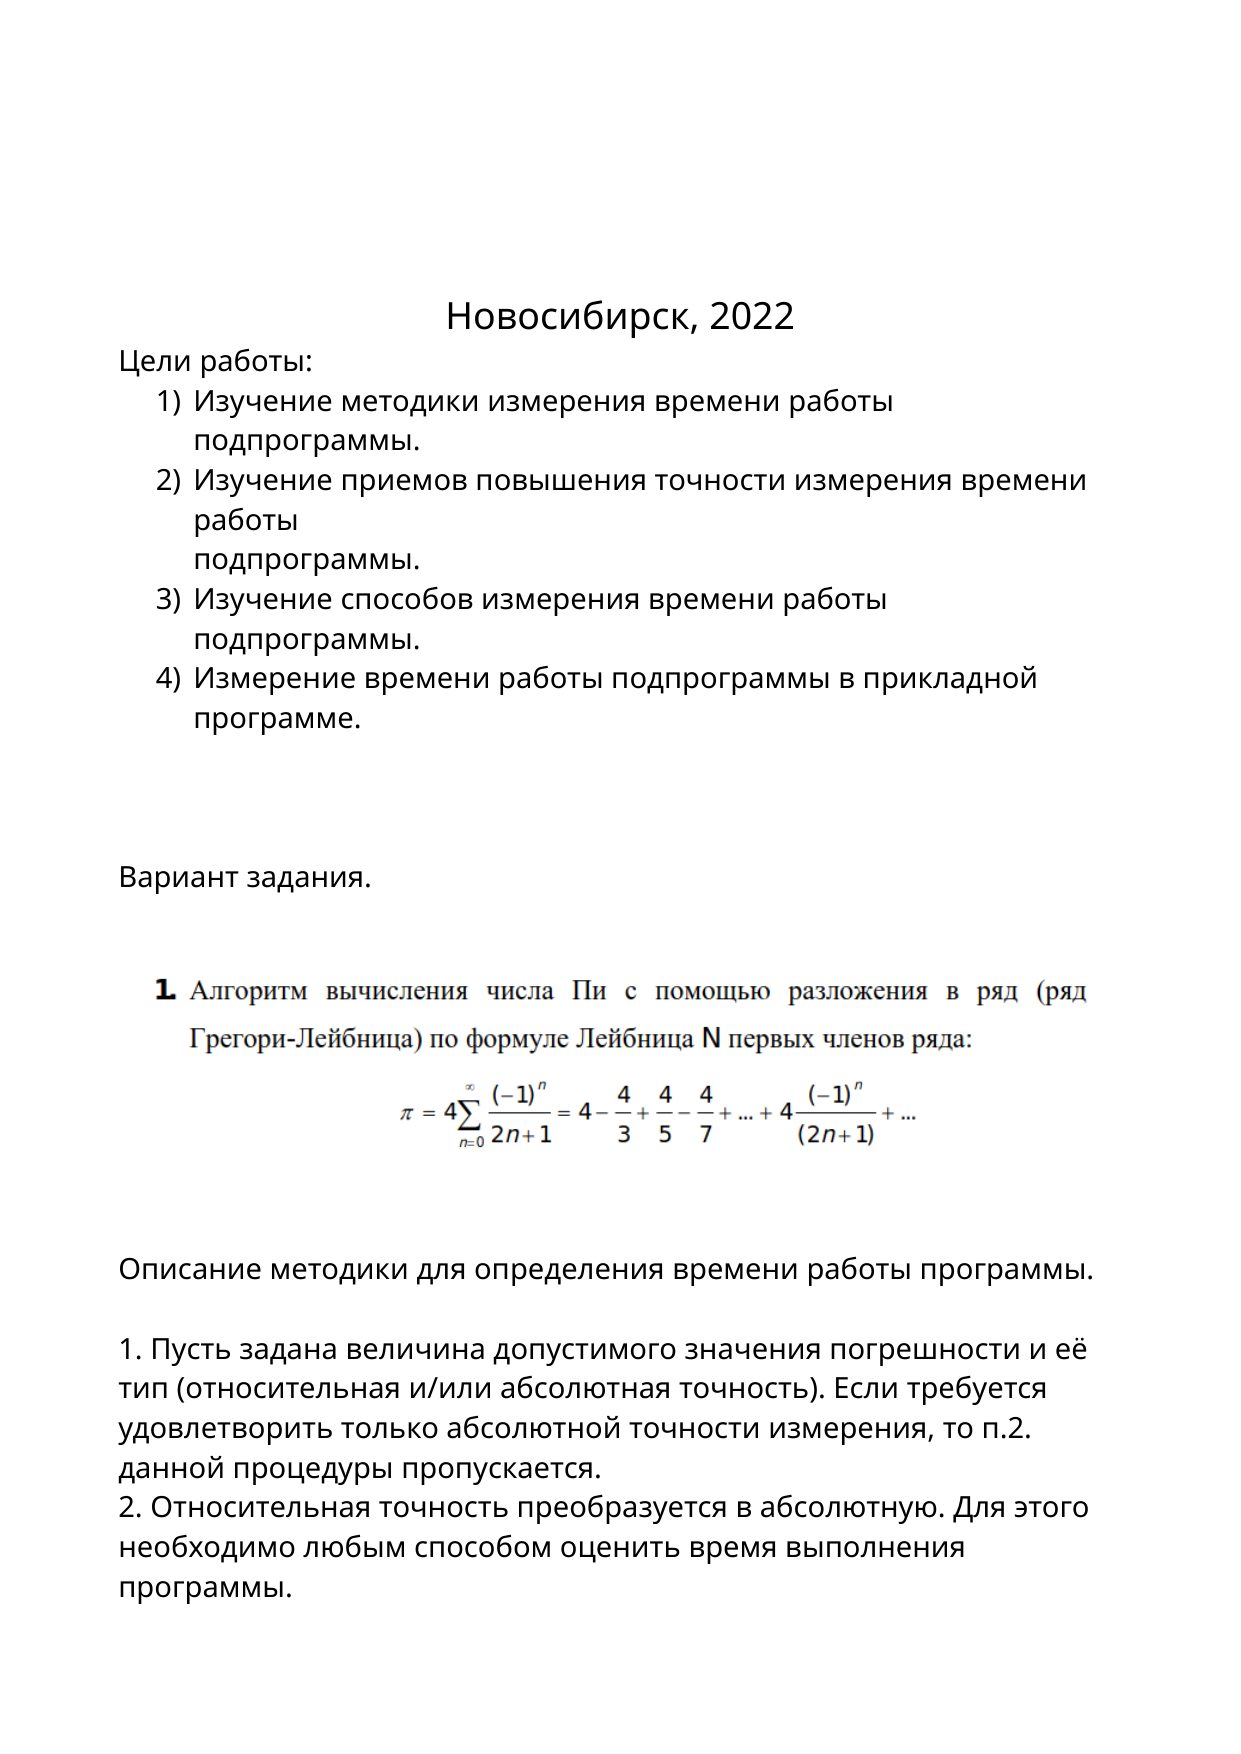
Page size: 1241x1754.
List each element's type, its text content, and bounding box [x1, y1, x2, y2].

list Изучение приемов повышения точности измерения времени работы подпрограммы. [156, 459, 1122, 578]
list Изучение способов измерения времени работы подпрограммы. [156, 578, 1122, 658]
list Изучение методики измерения времени работы подпрограммы. [156, 380, 1122, 459]
picture [126, 961, 1130, 1170]
text Цели работы: [118, 340, 1122, 380]
text Описание методики для определения времени работы программы. [118, 1249, 1122, 1288]
text Новосибирск, 2022 [118, 289, 1122, 340]
text 1. Пусть задана величина допустимого значения погрешности и её тип (относительная и/или абсолютная точность). Если требуется удовлетворить только абсолютной точности измерения, то п.2. данной процедуры пропускается. 2. Относительная точность преобразуется в абсолютную. Для этого необходимо любым способом оценить время выполнения программы. [118, 1328, 1122, 1606]
list Измерение времени работы подпрограммы в прикладной программе. [156, 658, 1122, 737]
text Вариант задания. [118, 856, 1122, 896]
